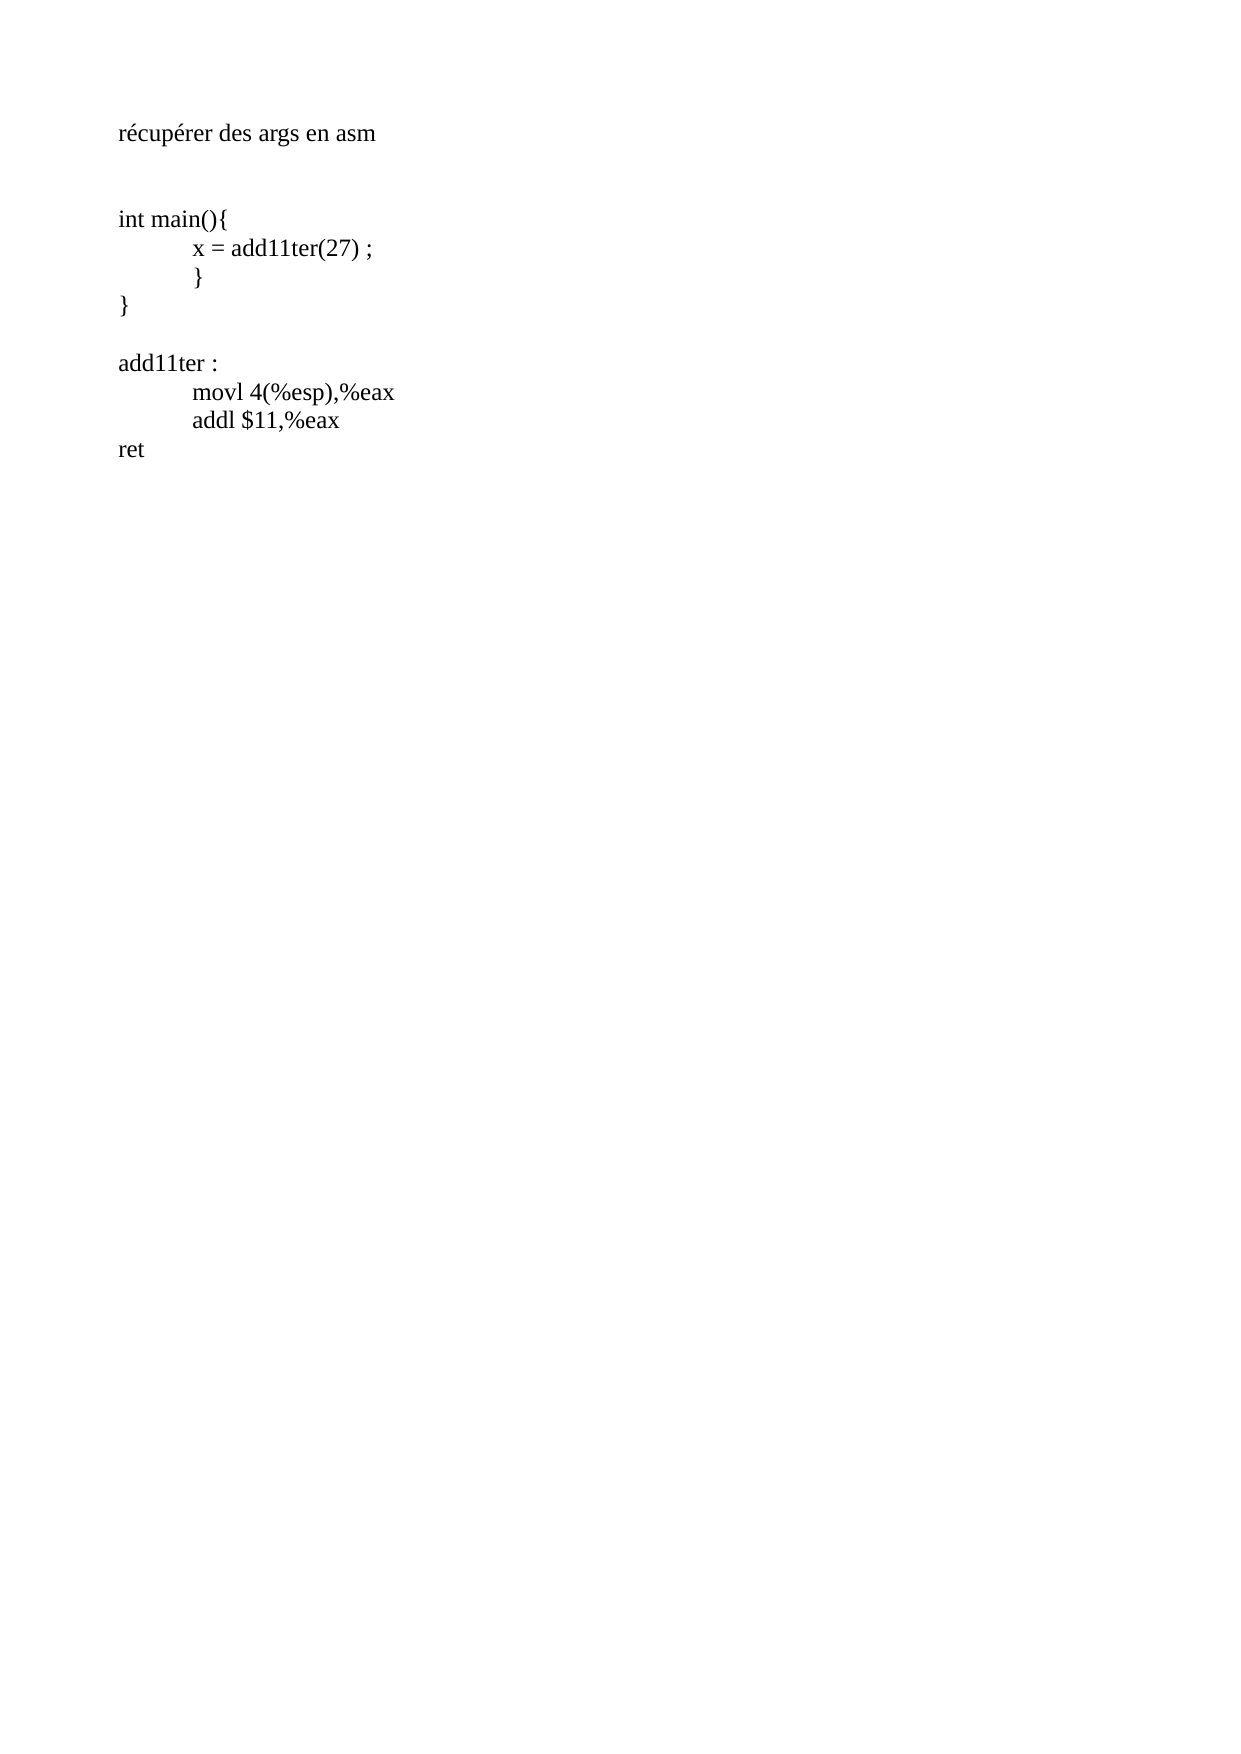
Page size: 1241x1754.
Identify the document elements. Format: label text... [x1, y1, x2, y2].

text addl $11,%eax [118, 406, 1122, 434]
text int main(){ [118, 204, 1122, 233]
text x = add11ter(27) ; [118, 233, 1122, 262]
text ret [118, 434, 1122, 463]
text movl 4(%esp),%eax [118, 377, 1122, 406]
text récupérer des args en asm [118, 118, 1122, 147]
text } [118, 291, 1122, 319]
text add11ter : [118, 348, 1122, 377]
text } [118, 262, 1122, 291]
